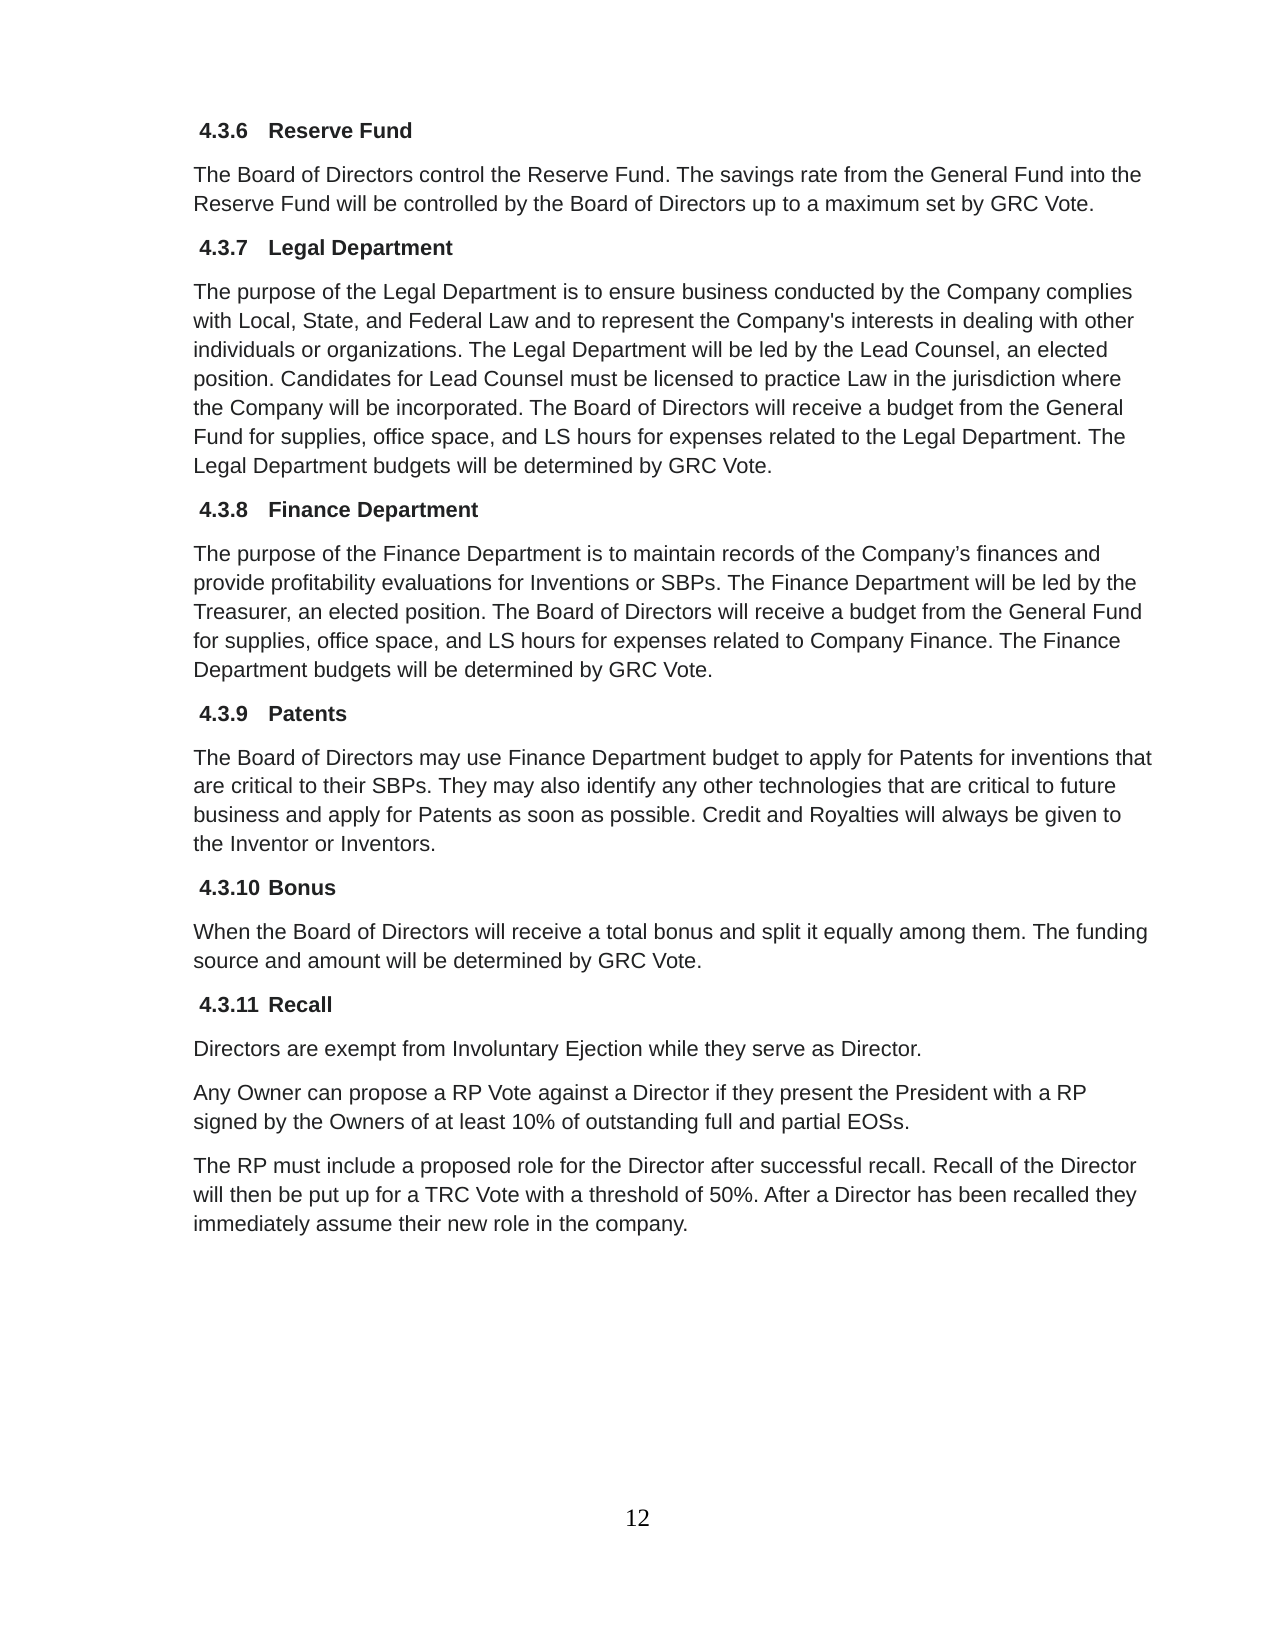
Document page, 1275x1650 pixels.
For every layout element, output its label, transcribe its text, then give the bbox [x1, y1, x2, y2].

list The RP must include a proposed role for the Director after successful recall. Recall of the Director will then be put up for a TRC Vote with a threshold of 50%. After a Director has been recalled they immediately assume their new role in the company. [156, 1153, 1157, 1236]
list When the Board of Directors will receive a total bonus and split it equally among them. The funding source and amount will be determined by GRC Vote. [193, 919, 1157, 973]
list Any Owner can propose a RP Vote against a Director if they present the President with a RP signed by the Owners of at least 10% of outstanding full and partial EOSs. [156, 1080, 1157, 1134]
subtitle Legal Department [193, 235, 1157, 260]
list The purpose of the Finance Department is to maintain records of the Company’s finances and provide profitability evaluations for Inventions or SBPs. The Finance Department will be led by the Treasurer, an elected position. The Board of Directors will receive a budget from the General Fund for supplies, office space, and LS hours for expenses related to Company Finance. The Finance Department budgets will be determined by GRC Vote. [193, 541, 1157, 682]
subtitle Patents [193, 700, 1157, 726]
subtitle Finance Department [193, 497, 1157, 522]
subtitle Recall [193, 992, 1157, 1017]
subtitle Reserve Fund [193, 118, 1157, 143]
subtitle Bonus [193, 875, 1157, 900]
list The Board of Directors control the Reserve Fund. The savings rate from the General Fund into the Reserve Fund will be controlled by the Board of Directors up to a maximum set by GRC Vote. [193, 162, 1157, 216]
list The purpose of the Legal Department is to ensure business conducted by the Company complies with Local, State, and Federal Law and to represent the Company's interests in dealing with other individuals or organizations. The Legal Department will be led by the Lead Counsel, an elected position. Candidates for Lead Counsel must be licensed to practice Law in the jurisdiction where the Company will be incorporated. The Board of Directors will receive a budget from the General Fund for supplies, office space, and LS hours for expenses related to the Legal Department. The Legal Department budgets will be determined by GRC Vote. [193, 279, 1157, 478]
list Directors are exempt from Involuntary Ejection while they serve as Director. [156, 1036, 1157, 1061]
list The Board of Directors may use Finance Department budget to apply for Patents for inventions that are critical to their SBPs. They may also identify any other technologies that are critical to future business and apply for Patents as soon as possible. Credit and Royalties will always be given to the Inventor or Inventors. [193, 744, 1157, 856]
